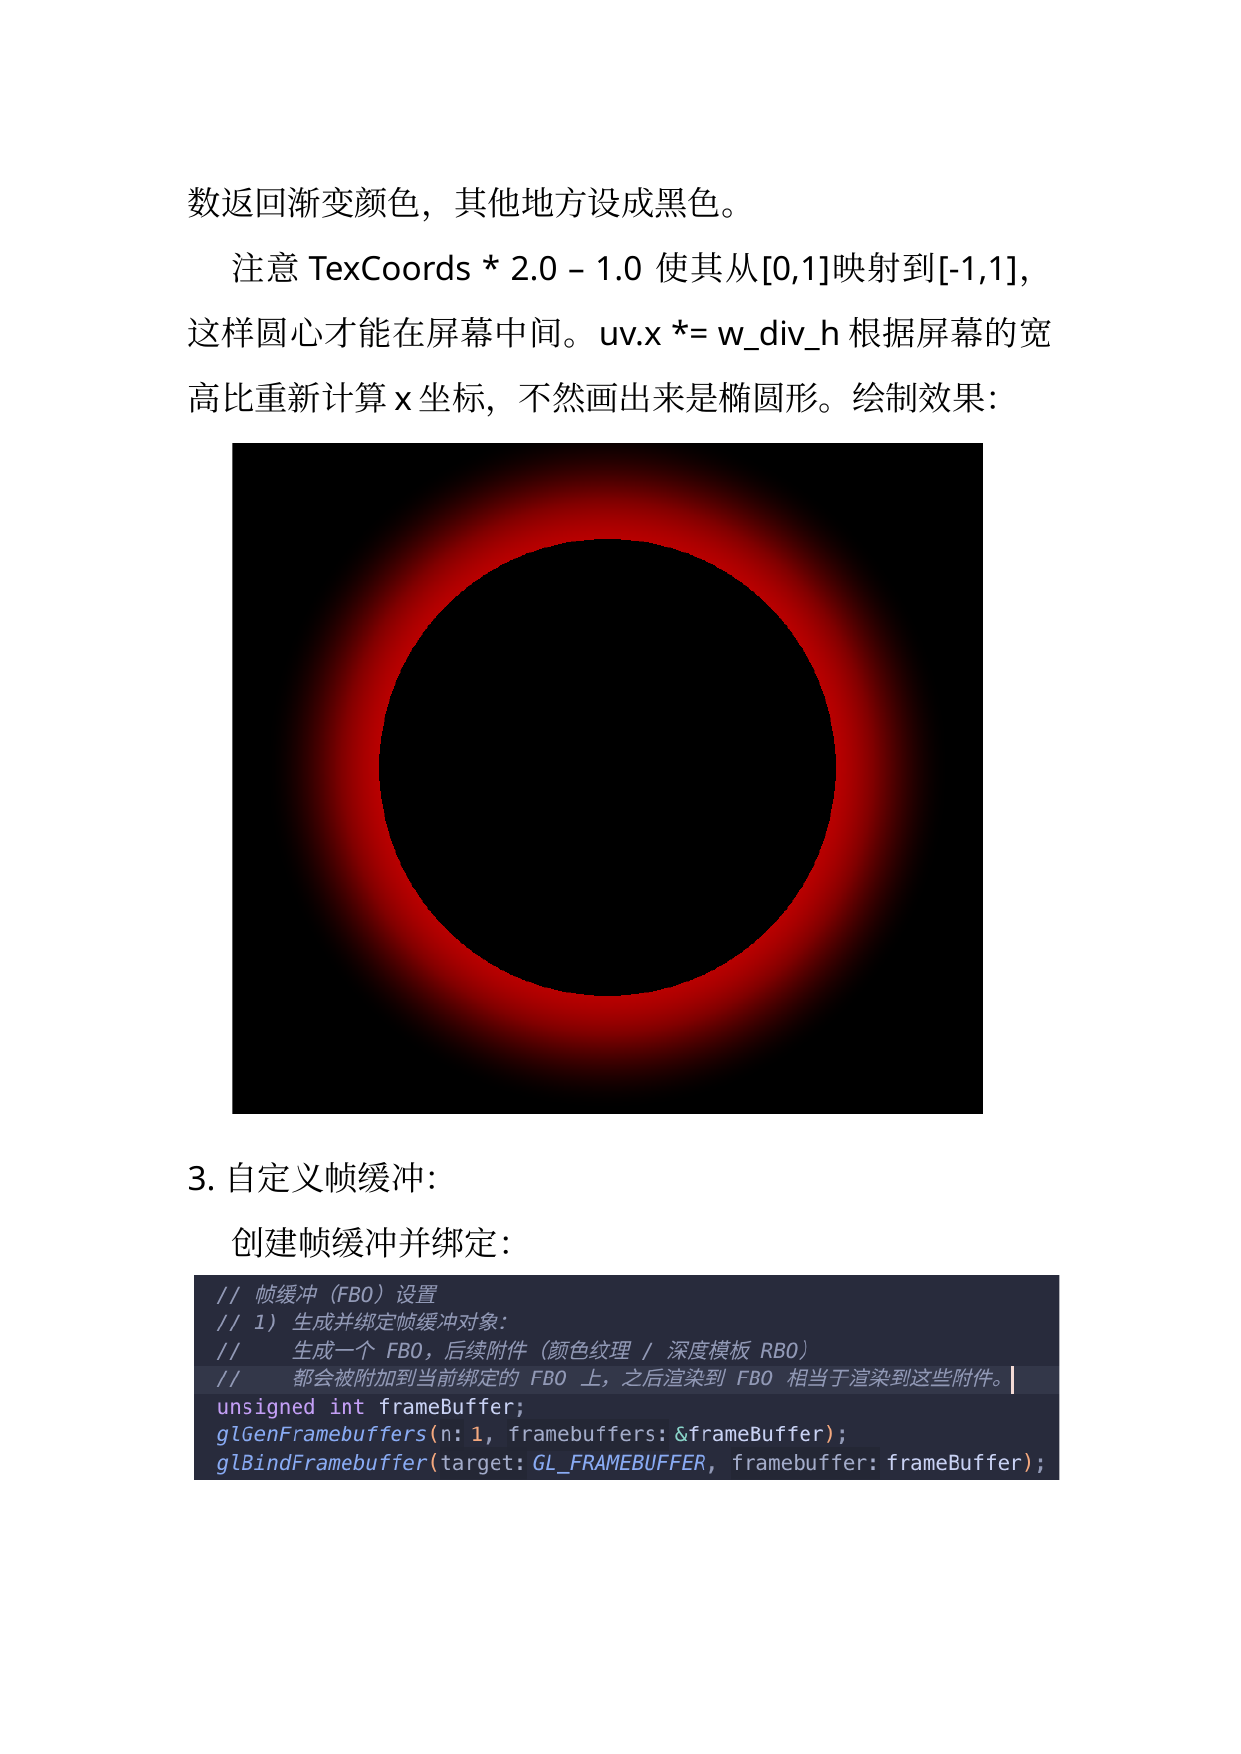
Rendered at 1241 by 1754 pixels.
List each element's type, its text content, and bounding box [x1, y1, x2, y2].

text 创建帧缓冲并绑定： [187, 1208, 1053, 1273]
text 注意TexCoords * 2.0 – 1.0 使其从[0,1]映射到[-1,1]，这样圆心才能在屏幕中间。uv.x *= w_div_h根据屏幕的宽高比重新计算x坐标，不然画出来是椭圆形。绘制效果： [187, 233, 1053, 428]
picture [232, 443, 983, 1114]
text 数返回渐变颜色，其他地方设成黑色。 [187, 168, 1053, 233]
picture [194, 1275, 1060, 1480]
text 3. 自定义帧缓冲： [187, 428, 1053, 1208]
